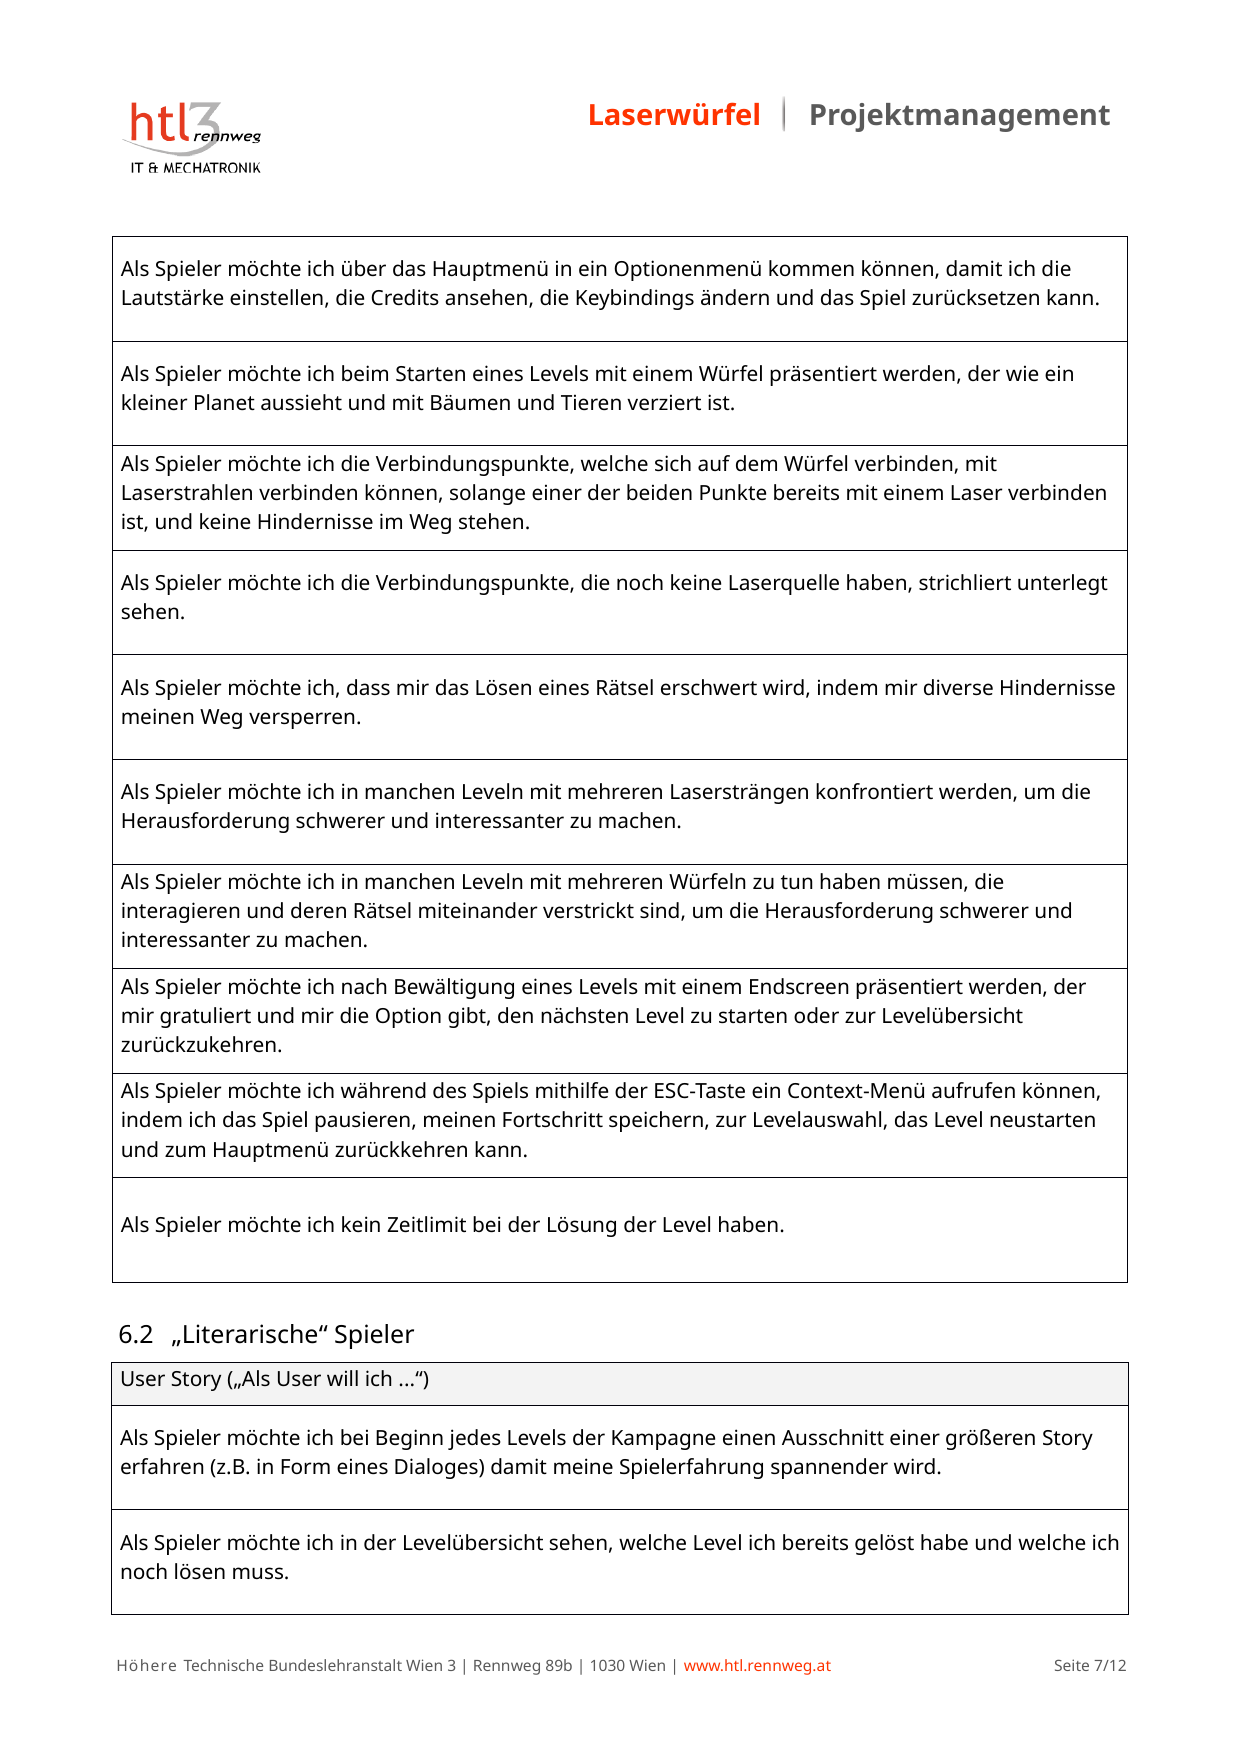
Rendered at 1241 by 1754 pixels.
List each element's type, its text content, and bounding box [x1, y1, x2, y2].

table_cell Als Spieler möchte ich in manchen Leveln mit mehreren Würfeln zu tun haben müssen, die interagieren und deren Rätsel miteinander verstrickt sind, um die Herausforderung schwerer und interessanter zu machen. [113, 865, 1127, 968]
table_cell Als Spieler möchte ich die Verbindungspunkte, welche sich auf dem Würfel verbinden, mit Laserstrahlen verbinden können, solange einer der beiden Punkte bereits mit einem Laser verbinden ist, und keine Hindernisse im Weg stehen. [113, 446, 1127, 550]
table_cell Als Spieler möchte ich bei Beginn jedes Levels der Kampagne einen Ausschnitt einer größeren Story erfahren (z.B. in Form eines Dialoges) damit meine Spielerfahrung spannender wird. [112, 1406, 1128, 1509]
table_cell Als Spieler möchte ich in der Levelübersicht sehen, welche Level ich bereits gelöst habe und welche ich noch lösen muss. [112, 1510, 1128, 1614]
table_cell Als Spieler möchte ich die Verbindungspunkte, die noch keine Laserquelle haben, strichliert unterlegt sehen. [113, 551, 1127, 654]
table_cell Als Spieler möchte ich, dass mir das Lösen eines Rätsel erschwert wird, indem mir diverse Hindernisse meinen Weg versperren. [113, 655, 1127, 759]
table_cell Als Spieler möchte ich beim Starten eines Levels mit einem Würfel präsentiert werden, der wie ein kleiner Planet aussieht und mit Bäumen und Tieren verziert ist. [113, 342, 1127, 445]
table_cell Als Spieler möchte ich während des Spiels mithilfe der ESC-Taste ein Context-Menü aufrufen können, indem ich das Spiel pausieren, meinen Fortschritt speichern, zur Levelauswahl, das Level neustarten und zum Hauptmenü zurückkehren kann. [113, 1074, 1127, 1177]
table_cell Als Spieler möchte ich in manchen Leveln mit mehreren Lasersträngen konfrontiert werden, um die Herausforderung schwerer und interessanter zu machen. [113, 760, 1127, 863]
table_cell Als Spieler möchte ich nach Bewältigung eines Levels mit einem Endscreen präsentiert werden, der mir gratuliert und mir die Option gibt, den nächsten Level zu starten oder zur Levelübersicht zurückzukehren. [113, 969, 1127, 1073]
subtitle „Literarische“ Spieler [118, 1320, 1122, 1349]
table_cell Als Spieler möchte ich kein Zeitlimit bei der Lösung der Level haben. [113, 1178, 1127, 1282]
table_cell Als Spieler möchte ich über das Hauptmenü in ein Optionenmenü kommen können, damit ich die Lautstärke einstellen, die Credits ansehen, die Keybindings ändern und das Spiel zurücksetzen kann. [113, 237, 1127, 341]
table_header User Story („Als User will ich ...“) [112, 1363, 1128, 1405]
